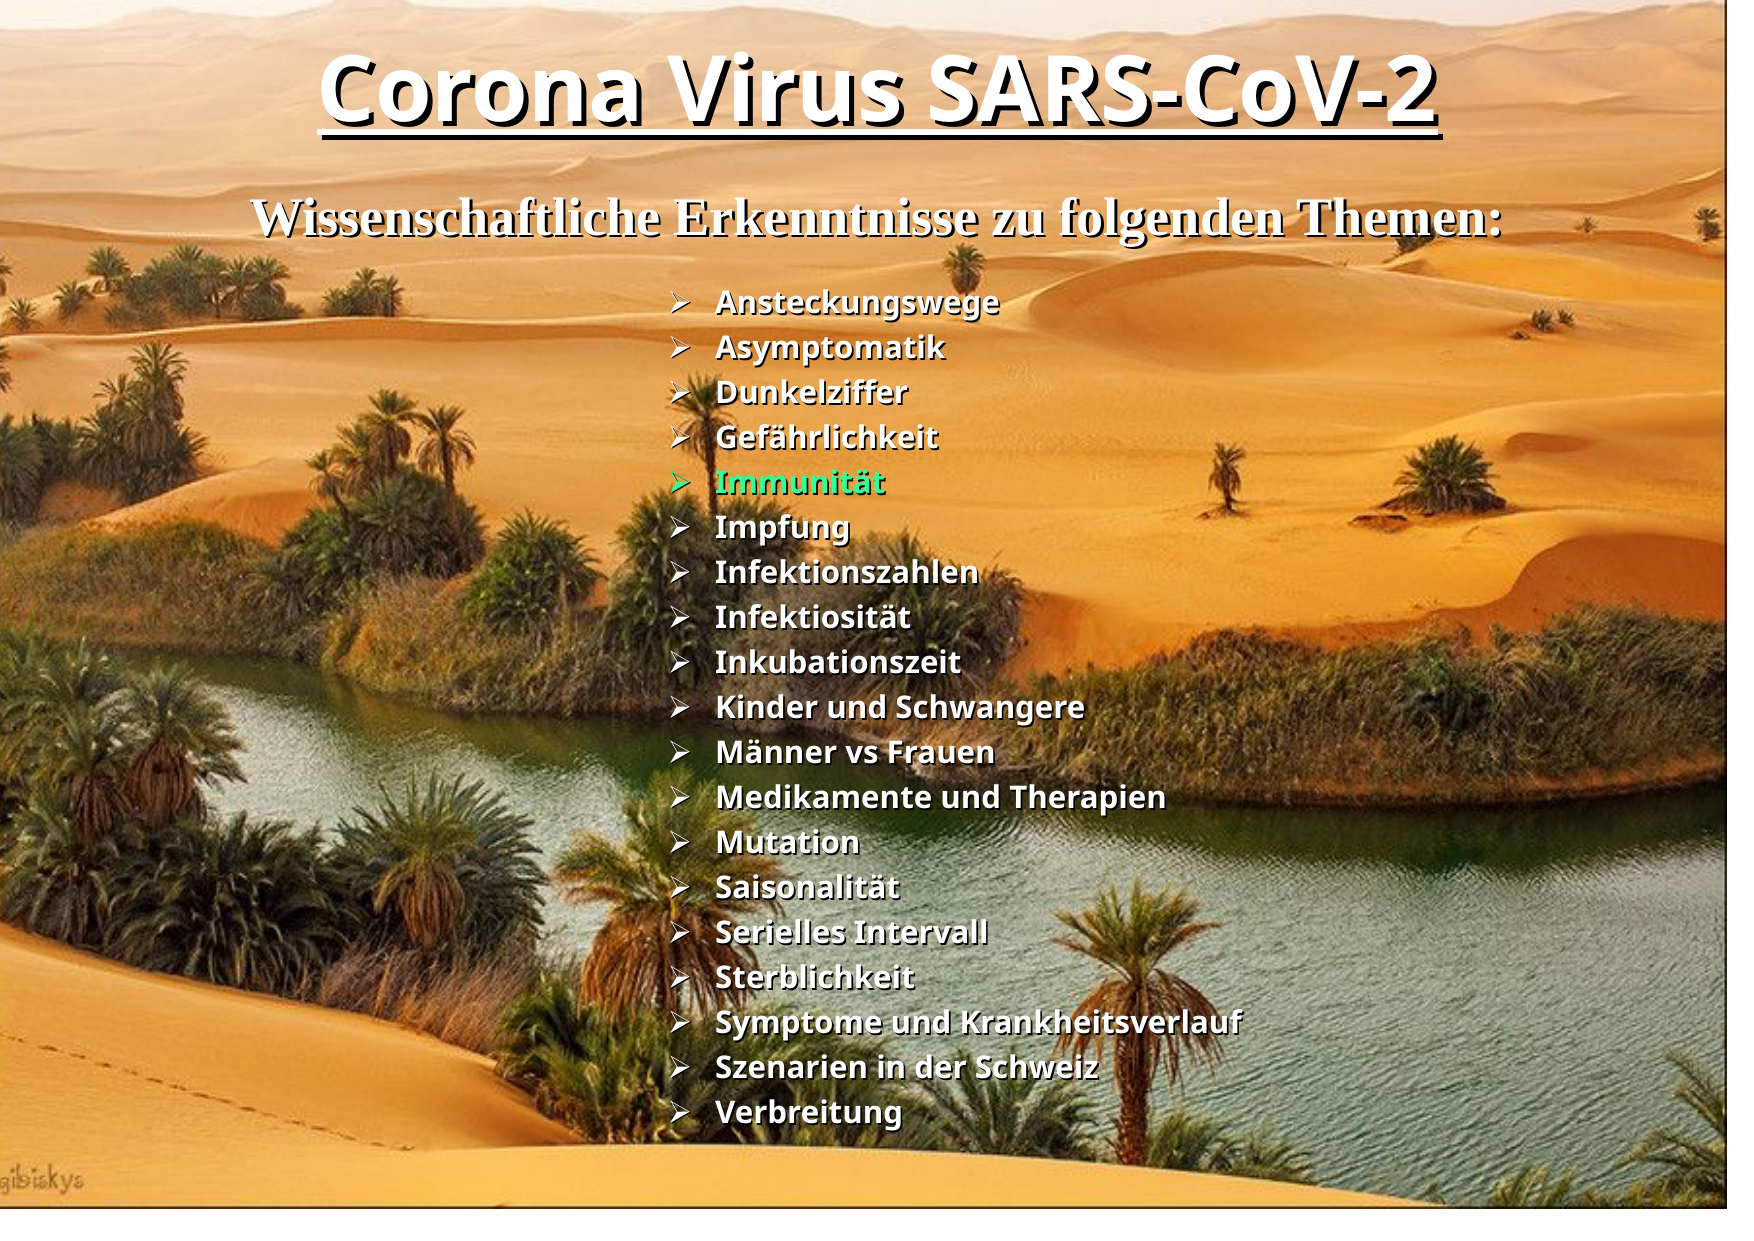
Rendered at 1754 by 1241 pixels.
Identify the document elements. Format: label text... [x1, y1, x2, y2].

list Saisonalität [1727, 865, 1748, 908]
list Männer vs Frauen [1727, 730, 1748, 773]
list Infektionszahlen [1727, 550, 1748, 593]
list Asymptomatik [1727, 325, 1748, 368]
list Inkubationszeit [1727, 640, 1748, 683]
list Impfung [1727, 505, 1748, 548]
list Serielles Intervall [1727, 910, 1748, 953]
list Szenarien in der Schweiz [1727, 1045, 1748, 1088]
list Sterblichkeit [1727, 955, 1748, 998]
list Kinder und Schwangere [1727, 685, 1748, 728]
text Wissenschaftliche Erkenntnisse zu folgenden Themen: [1727, 184, 1748, 247]
list Gefährlichkeit [1727, 415, 1748, 458]
list Dunkelziffer [1727, 370, 1748, 413]
list Immunität [1727, 460, 1748, 503]
text Corona Virus SARS-CoV-2 [1727, 24, 1748, 148]
list Mutation [1727, 820, 1748, 863]
list Verbreitung [1727, 1090, 1748, 1133]
picture [0, 0, 1727, 1209]
list Infektiosität [1727, 595, 1748, 638]
list Medikamente und Therapien [1727, 775, 1748, 818]
list Ansteckungswege [1727, 280, 1748, 323]
list Symptome und Krankheitsverlauf [1727, 1000, 1748, 1043]
